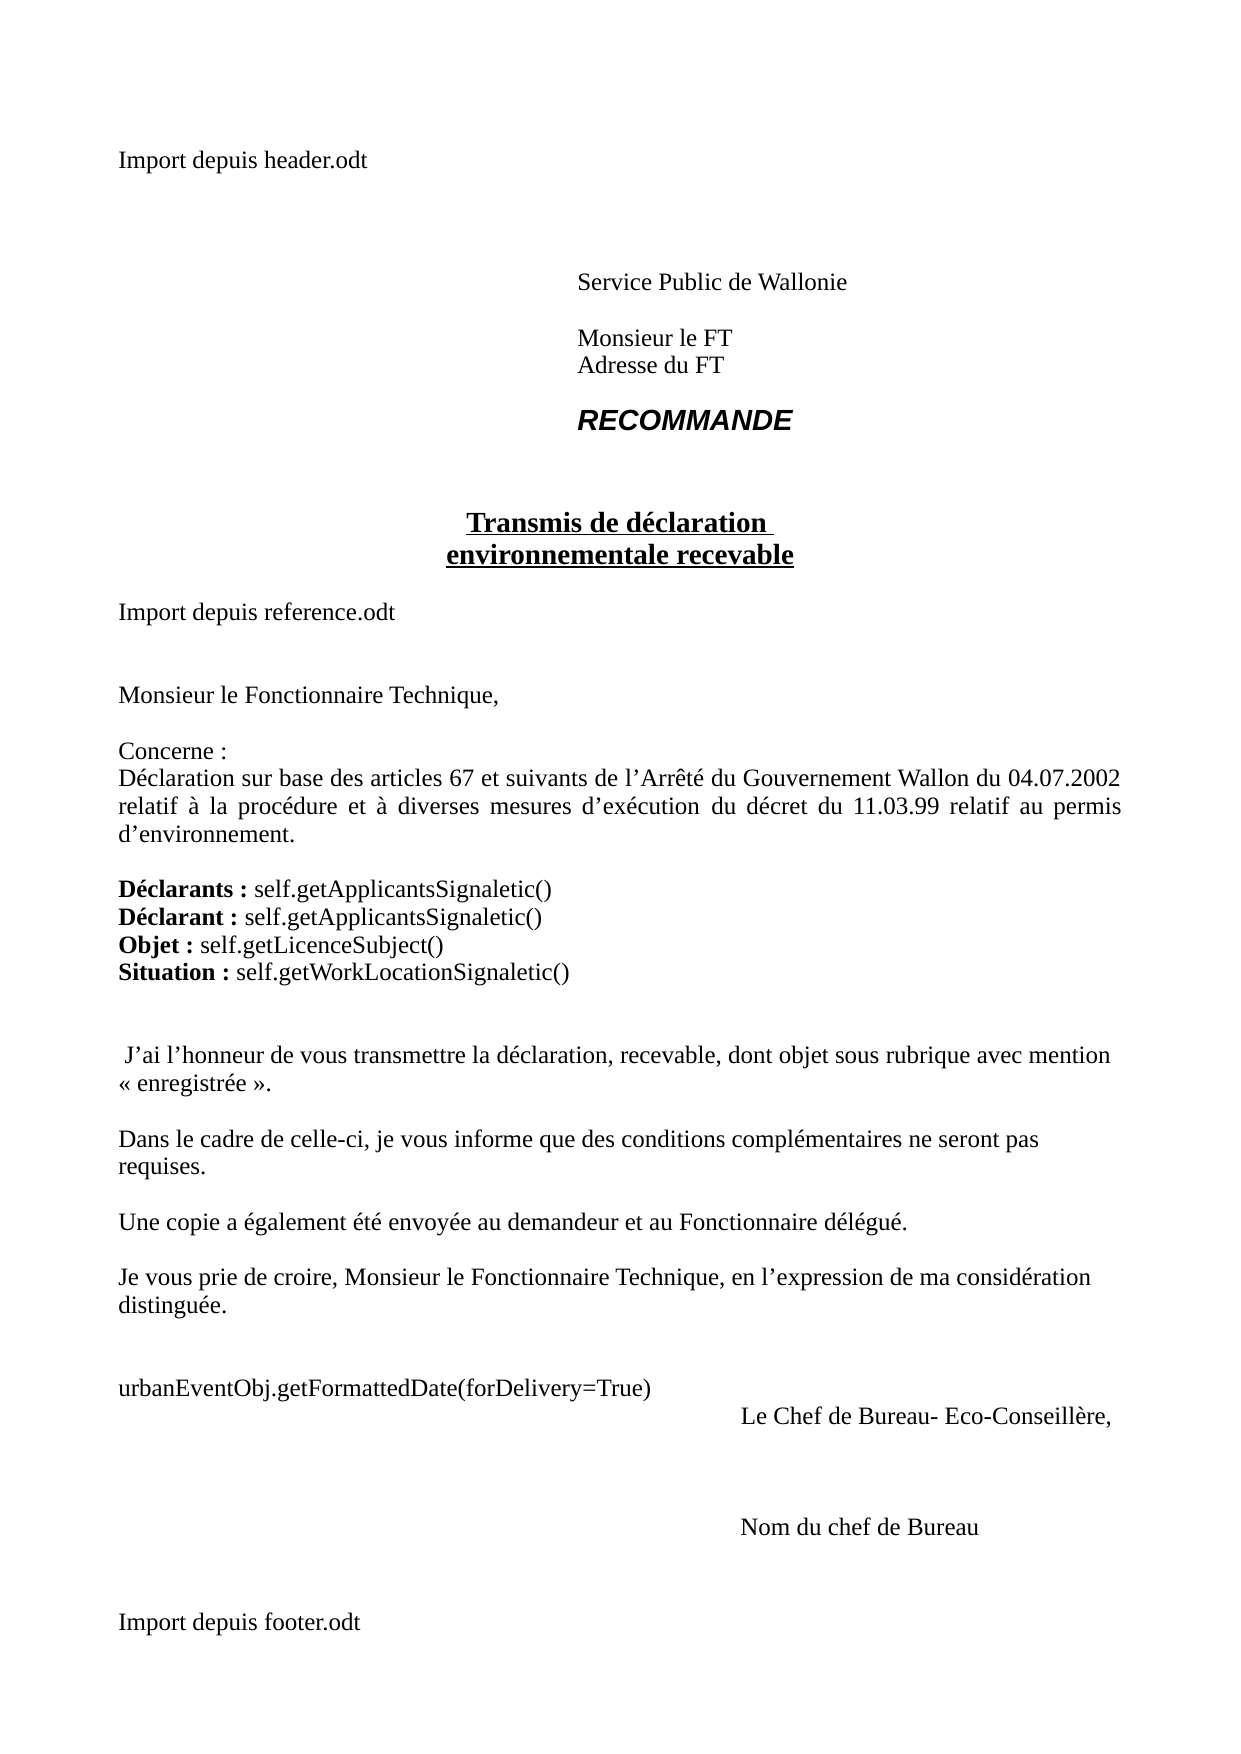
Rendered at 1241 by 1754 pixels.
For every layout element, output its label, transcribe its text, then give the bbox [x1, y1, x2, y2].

text Import depuis header.odt [118, 146, 539, 173]
text Objet : self.getLicenceSubject() [118, 931, 1122, 958]
text J’ai l’honneur de vous transmettre la déclaration, recevable, dont objet sous rubrique avec mention « enregistrée ». [118, 1042, 1122, 1097]
text Service Public de Wallonie [577, 268, 1038, 296]
text Import depuis reference.odt [118, 598, 1122, 626]
text Déclarant : self.getApplicantsSignaletic() [118, 903, 1122, 931]
title environnementale recevable [118, 538, 1122, 571]
text Le Chef de Bureau- Eco-Conseillère, [605, 1402, 1122, 1429]
text Monsieur le Fonctionnaire Technique, [118, 681, 1122, 709]
text Je vous prie de croire, Monsieur le Fonctionnaire Technique, en l’expression de ma considération distinguée. [118, 1263, 1122, 1319]
text Déclaration sur base des articles 67 et suivants de l’Arrêté du Gouvernement Wallon du 04.07.2002 relatif à la procédure et à diverses mesures d’exécution du décret du 11.03.99 relatif au permis d’environnement. [118, 764, 1122, 848]
text Monsieur le FT [577, 324, 1038, 352]
text Situation : self.getWorkLocationSignaletic() [118, 958, 1122, 986]
text Adresse du FT [577, 352, 1038, 379]
text Concerne : [118, 737, 1122, 764]
text Déclarants : self.getApplicantsSignaletic() [118, 875, 1122, 903]
text urbanEventObj.getFormattedDate(forDelivery=True) [118, 1374, 1122, 1402]
text Nom du chef de Bureau [118, 1513, 1122, 1540]
subtitle RECOMMANDE [577, 404, 1038, 437]
text Dans le cadre de celle-ci, je vous informe que des conditions complémentaires ne seront pas requises. [118, 1125, 1122, 1180]
title Transmis de déclaration [118, 506, 1122, 538]
text Une copie a également été envoyée au demandeur et au Fonctionnaire délégué. [118, 1208, 1122, 1236]
